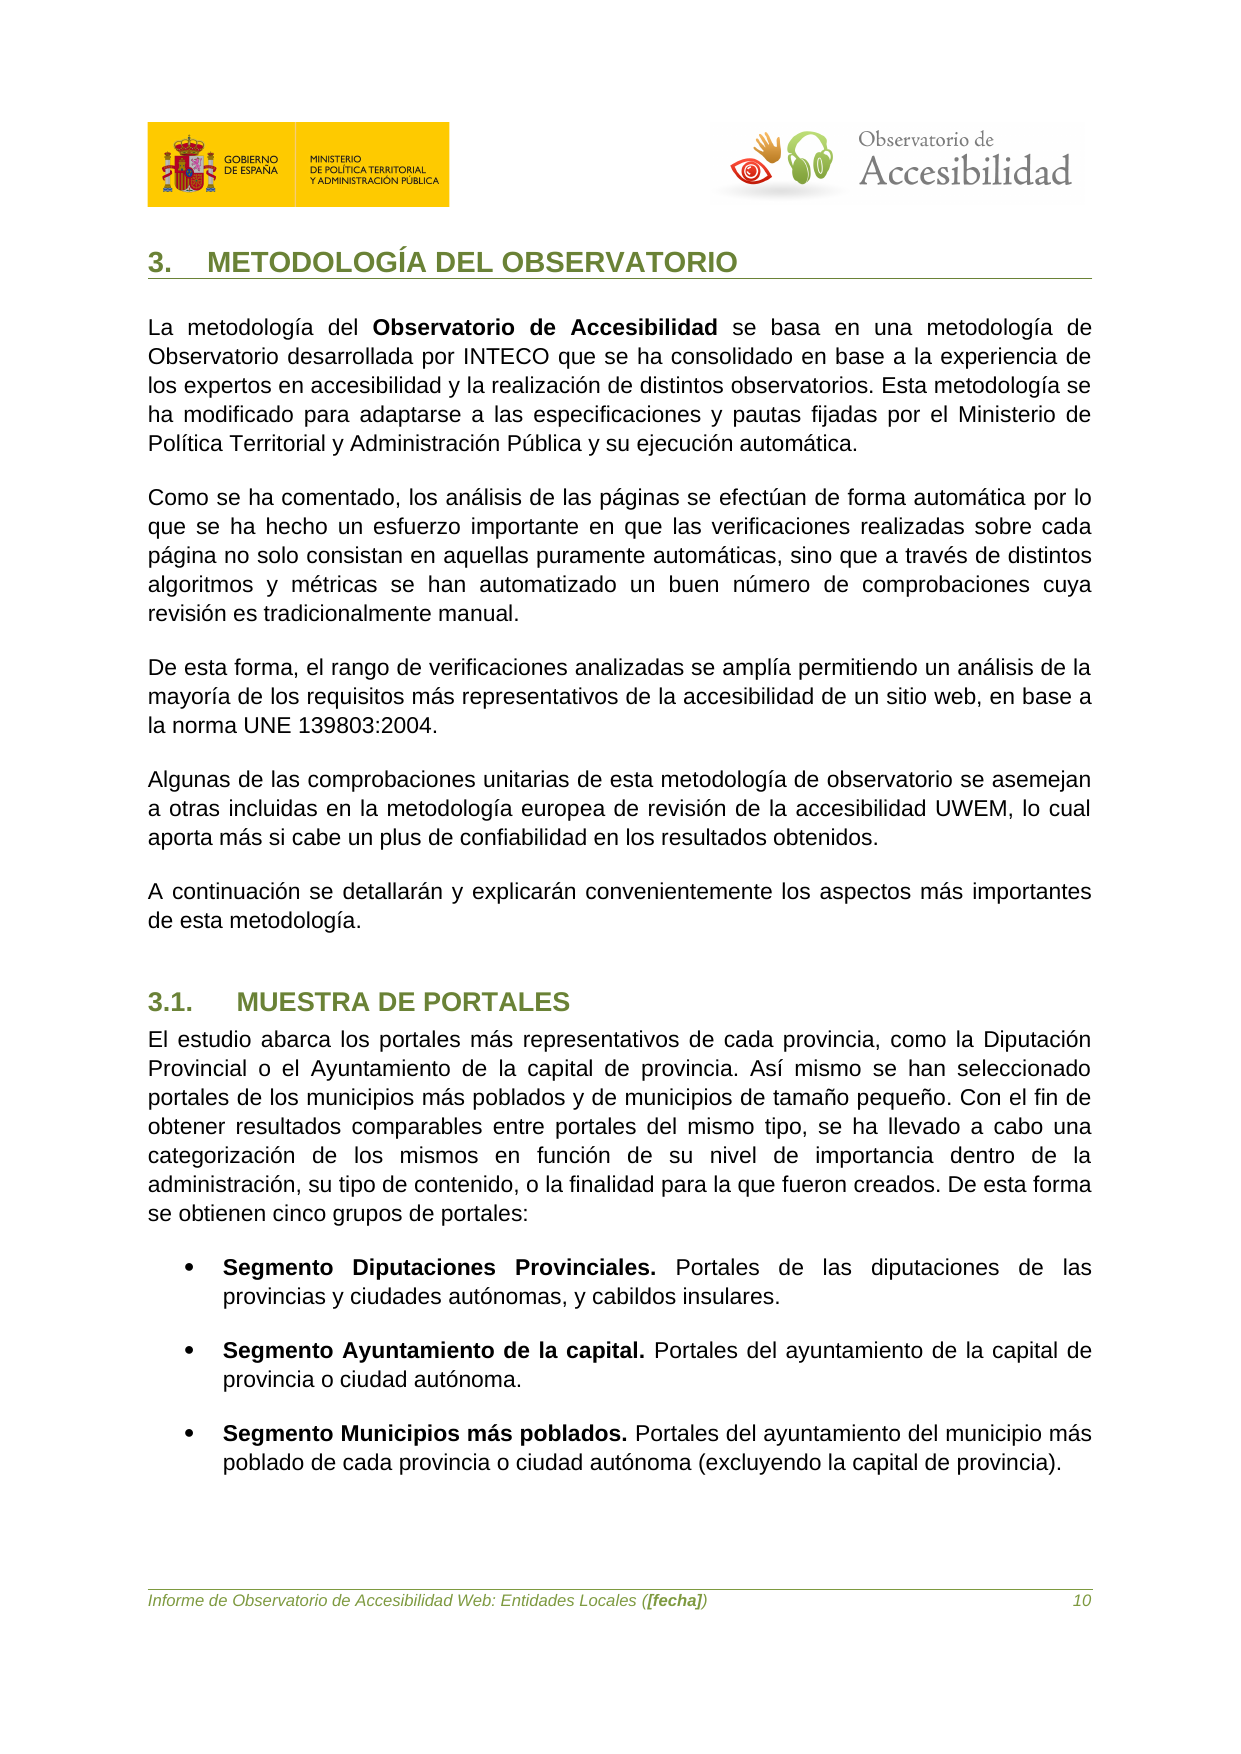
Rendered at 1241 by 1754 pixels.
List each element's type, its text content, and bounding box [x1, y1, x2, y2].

list Segmento Ayuntamiento de la capital. Portales del ayuntamiento de la capital de provincia o ciudad autónoma. [185, 1337, 1092, 1392]
list Segmento Diputaciones Provinciales. Portales de las diputaciones de las provincias y ciudades autónomas, y cabildos insulares. [185, 1254, 1092, 1309]
list Metodología del Observatorio [148, 245, 1092, 278]
text El estudio abarca los portales más representativos de cada provincia, como la Diputación Provincial o el Ayuntamiento de la capital de provincia. Así mismo se han seleccionado portales de los municipios más poblados y de municipios de tamaño pequeño. Con el fin de obtener resultados comparables entre portales del mismo tipo, se ha llevado a cabo una categorización de los mismos en función de su nivel de importancia dentro de la administración, su tipo de contenido, o la finalidad para la que fueron creados. De esta forma se obtienen cinco grupos de portales: [148, 1026, 1092, 1226]
text Algunas de las comprobaciones unitarias de esta metodología de observatorio se asemejan a otras incluidas en la metodología europea de revisión de la accesibilidad UWEM, lo cual aporta más si cabe un plus de confiabilidad en los resultados obtenidos. [148, 766, 1092, 850]
list Segmento Municipios más poblados. Portales del ayuntamiento del municipio más poblado de cada provincia o ciudad autónoma (excluyendo la capital de provincia). [185, 1420, 1092, 1475]
text Como se ha comentado, los análisis de las páginas se efectúan de forma automática por lo que se ha hecho un esfuerzo importante en que las verificaciones realizadas sobre cada página no solo consistan en aquellas puramente automáticas, sino que a través de distintos algoritmos y métricas se han automatizado un buen número de comprobaciones cuya revisión es tradicionalmente manual. [148, 484, 1092, 626]
text La metodología del Observatorio de Accesibilidad se basa en una metodología de Observatorio desarrollada por INTECO que se ha consolidado en base a la experiencia de los expertos en accesibilidad y la realización de distintos observatorios. Esta metodología se ha modificado para adaptarse a las especificaciones y pautas fijadas por el Ministerio de Política Territorial y Administración Pública y su ejecución automática. [148, 314, 1092, 456]
text A continuación se detallarán y explicarán convenientemente los aspectos más importantes de esta metodología. [148, 878, 1092, 933]
list Muestra de Portales [148, 986, 1092, 1017]
text De esta forma, el rango de verificaciones analizadas se amplía permitiendo un análisis de la mayoría de los requisitos más representativos de la accesibilidad de un sitio web, en base a la norma UNE 139803:2004. [148, 654, 1092, 738]
